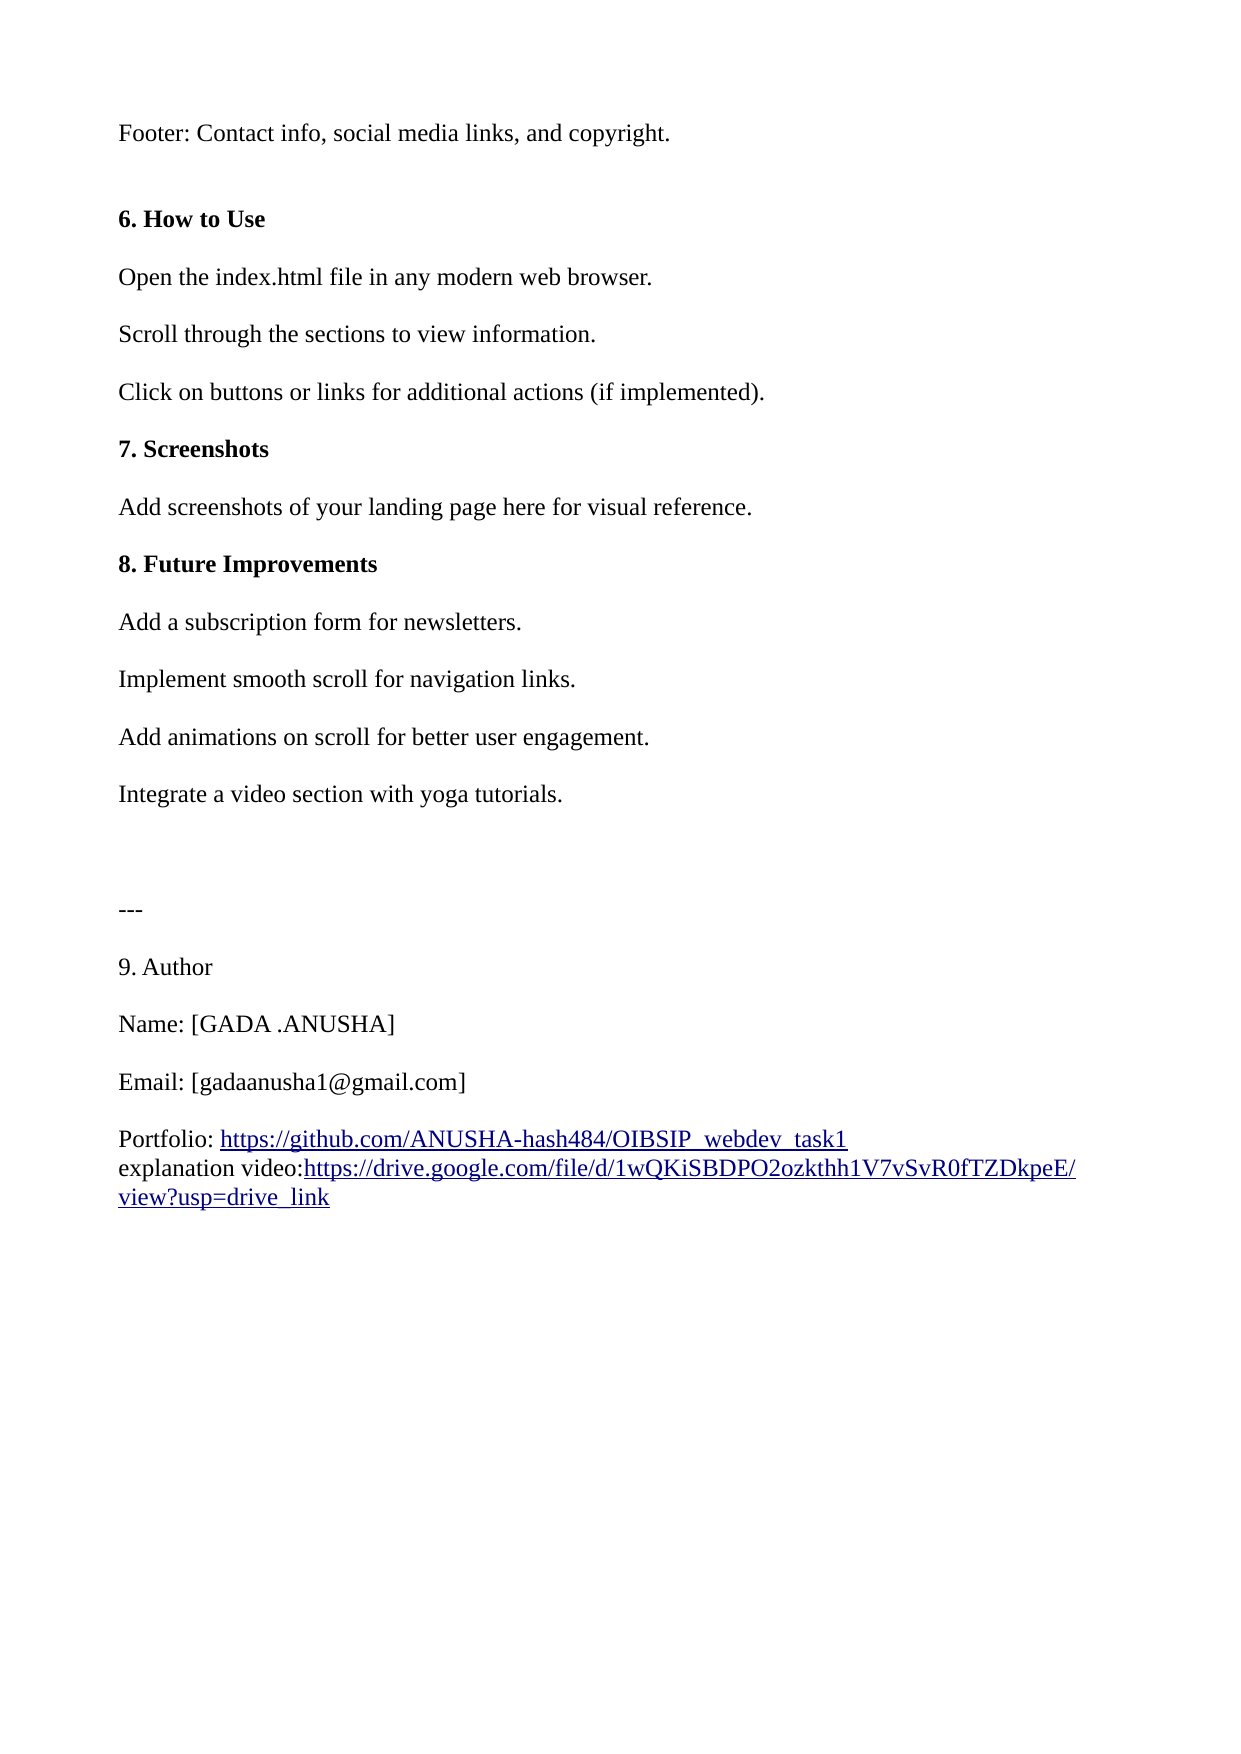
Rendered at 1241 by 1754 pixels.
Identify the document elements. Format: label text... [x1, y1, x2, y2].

text Footer: Contact info, social media links, and copyright. 6. How to Use Open the index.html file in any modern web browser. Scroll through the sections to view information. Click on buttons or links for additional actions (if implemented). 7. Screenshots Add screenshots of your landing page here for visual reference. 8. Future Improvements Add a subscription form for newsletters. Implement smooth scroll for navigation links. Add animations on scroll for better user engagement. Integrate a video section with yoga tutorials. --- 9. Author Name: [GADA .ANUSHA] Email: [gadaanusha1@gmail.com] Portfolio: https://github.com/ANUSHA-hash484/OIBSIP_webdev_task1 [118, 118, 1122, 1153]
text explanation video:https://drive.google.com/file/d/1wQKiSBDPO2ozkthh1V7vSvR0fTZDkpeE/view?usp=drive_link [118, 1153, 1122, 1211]
